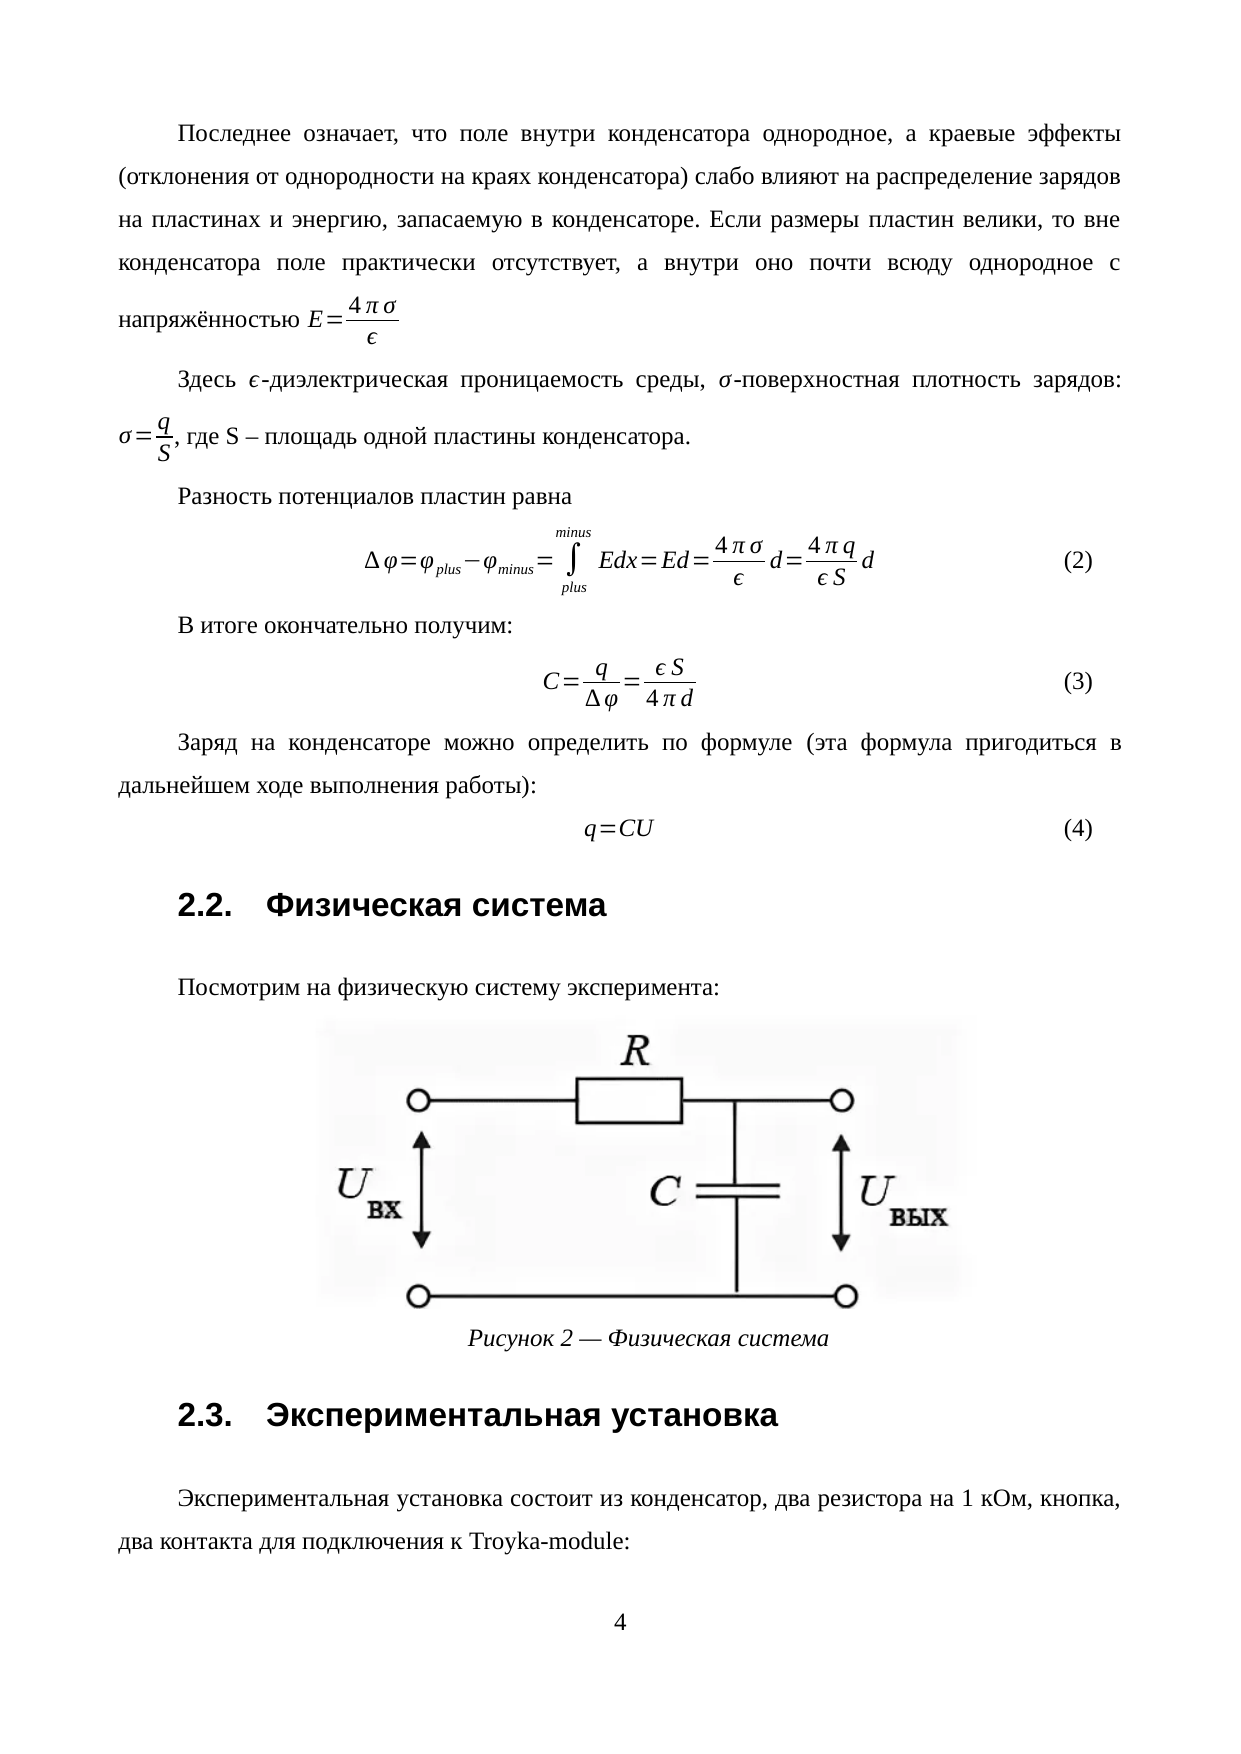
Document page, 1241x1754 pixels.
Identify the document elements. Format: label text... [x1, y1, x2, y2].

text (4) [118, 813, 1122, 842]
text Разность потенциалов пластин равна [118, 481, 1122, 510]
text Рисунок 2 — Физическая система [118, 1323, 1122, 1352]
text Посмотрим на физическую систему эксперимента: [118, 972, 1122, 1001]
subtitle Экспериментальная установка [118, 1396, 1122, 1434]
text Последнее означает, что поле внутри конденсатора однородное, а краевые эффекты (отклонения от однородности на краях конденсатора) слабо влияют на распределение зарядов на пластинах и энергию, запасаемую в конденсаторе. Если размеры пластин велики, то вне конденсатора поле практически отсутствует, а внутри оно почти всюду однородное с напряжённостью [118, 118, 1122, 350]
text (2) [118, 524, 1122, 595]
text (3) [118, 653, 1122, 712]
text Экспериментальная установка состоит из конденсатор, два резистора на 1 кОм, кнопка, два контакта для подключения к Troyka-module: [118, 1483, 1122, 1554]
text В итоге окончательно получим: [118, 610, 1122, 638]
picture [315, 1015, 984, 1309]
subtitle Физическая система [118, 885, 1122, 924]
text Здесь -диэлектрическая проницаемость среды, -поверхностная плотность зарядов: , где S – площадь одной пластины конденсатора. [118, 364, 1122, 467]
text Заряд на конденсаторе можно определить по формуле (эта формула пригодиться в дальнейшем ходе выполнения работы): [118, 727, 1122, 798]
